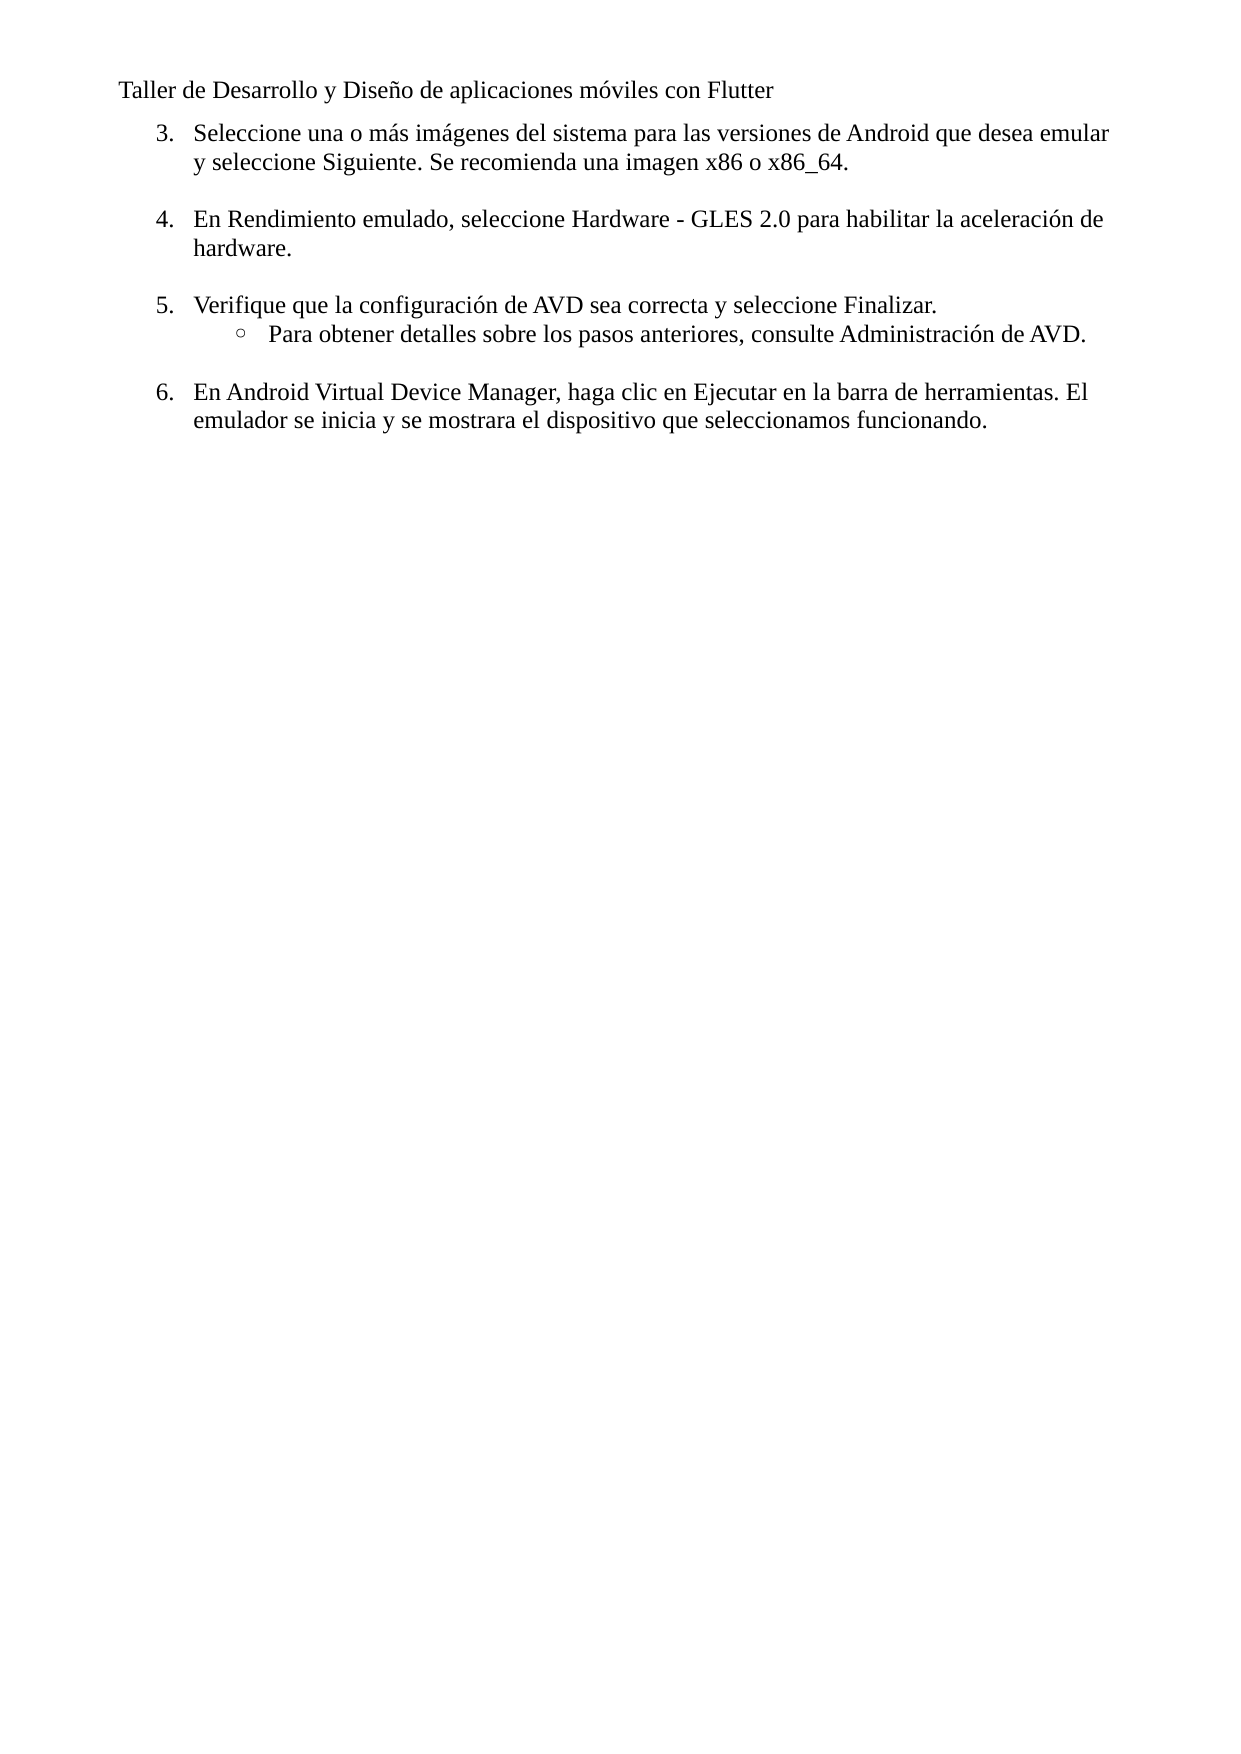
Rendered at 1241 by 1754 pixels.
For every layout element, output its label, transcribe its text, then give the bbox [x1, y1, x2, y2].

list Para obtener detalles sobre los pasos anteriores, consulte Administración de AVD. [231, 319, 1122, 348]
list Verifique que la configuración de AVD sea correcta y seleccione Finalizar. [156, 291, 1122, 319]
list En Rendimiento emulado, seleccione Hardware - GLES 2.0 para habilitar la aceleración de hardware. [156, 204, 1122, 262]
list Seleccione una o más imágenes del sistema para las versiones de Android que desea emular y seleccione Siguiente. Se recomienda una imagen x86 o x86_64. [156, 118, 1122, 176]
list En Android Virtual Device Manager, haga clic en Ejecutar en la barra de herramientas. El emulador se inicia y se mostrara el dispositivo que seleccionamos funcionando. [156, 377, 1122, 434]
